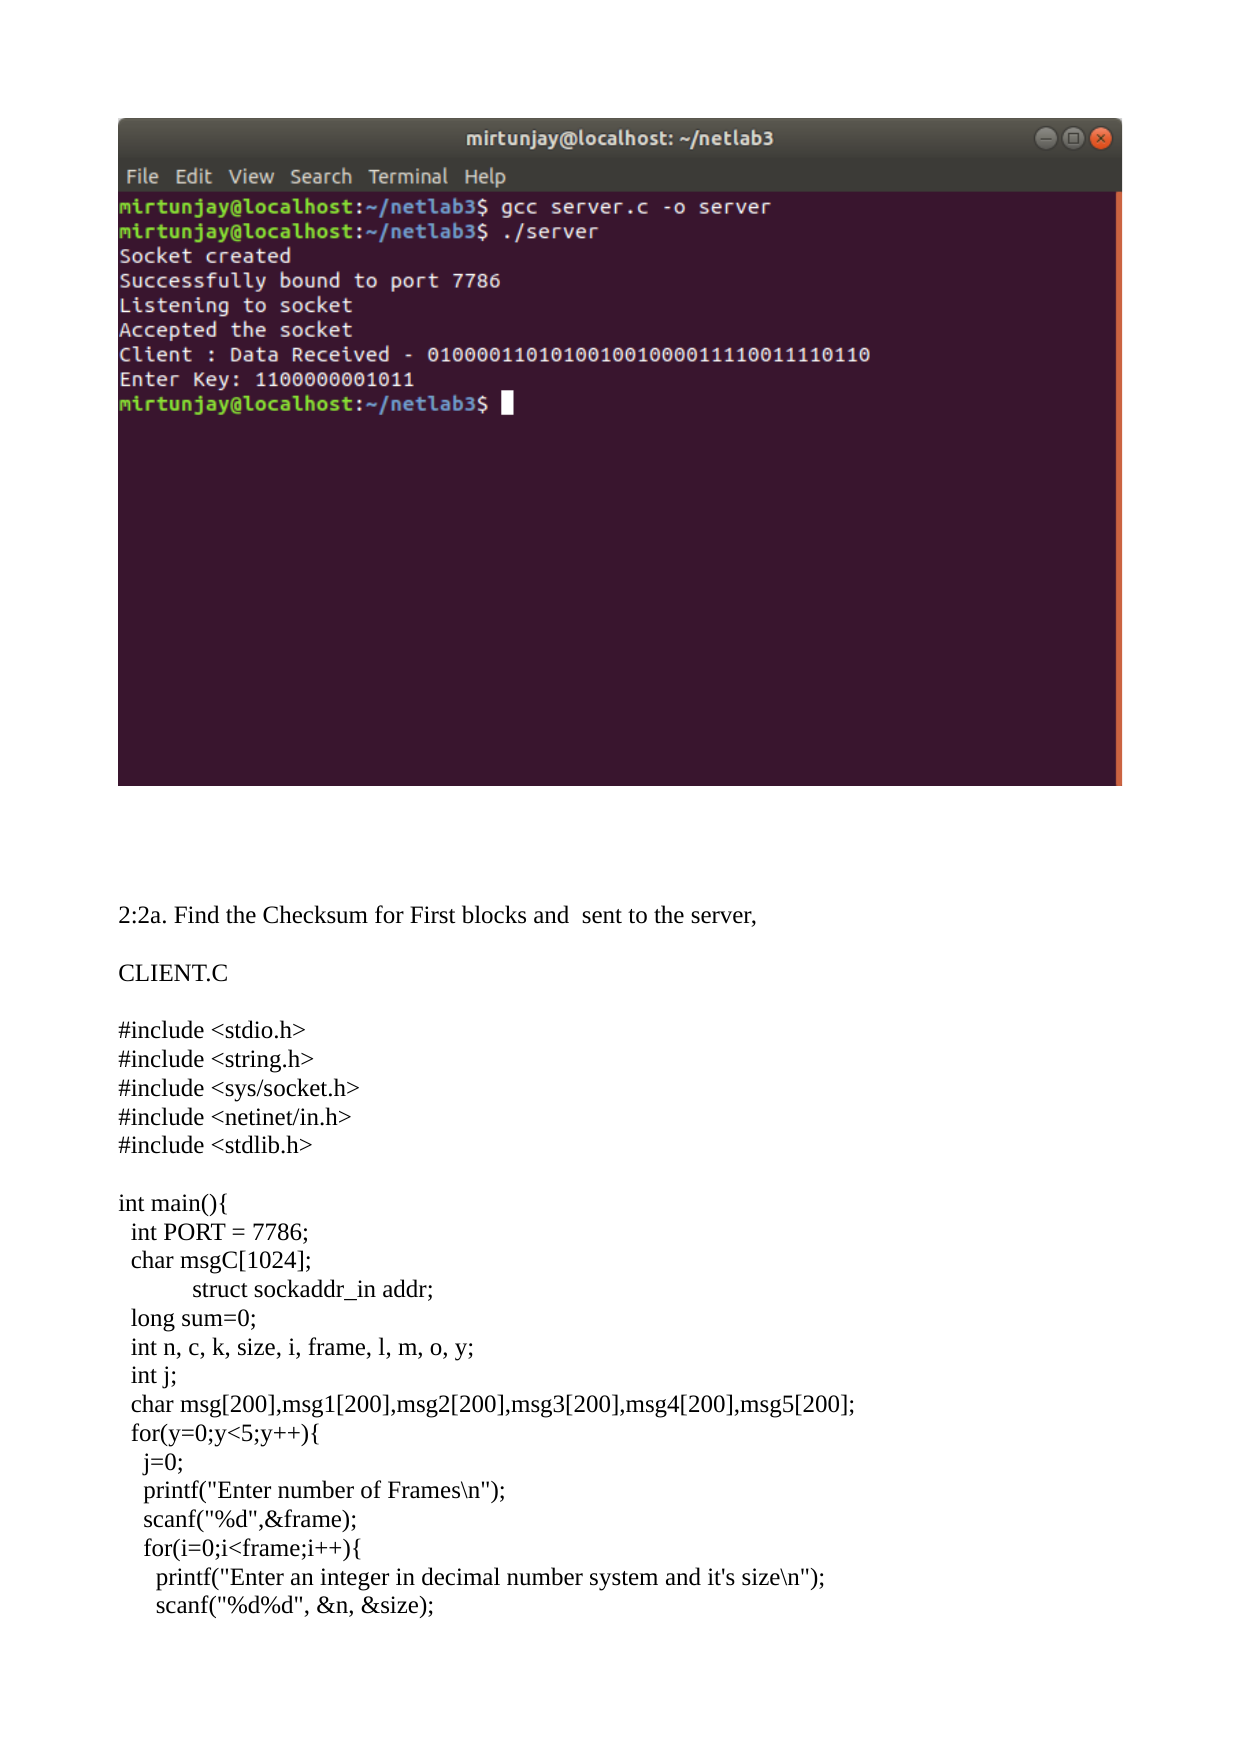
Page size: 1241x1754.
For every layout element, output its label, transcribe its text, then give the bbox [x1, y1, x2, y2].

text #include <string.h> [118, 1044, 1122, 1073]
text j=0; [118, 1447, 1122, 1476]
text struct sockaddr_in addr; [118, 1274, 1122, 1303]
text long sum=0; [118, 1303, 1122, 1332]
text #include <stdlib.h> [118, 1131, 1122, 1159]
text #include <netinet/in.h> [118, 1102, 1122, 1131]
text printf("Enter an integer in decimal number system and it's size\n"); [118, 1562, 1122, 1591]
text #include <sys/socket.h> [118, 1073, 1122, 1102]
text scanf("%d%d", &n, &size); [118, 1591, 1122, 1619]
text for(y=0;y<5;y++){ [118, 1418, 1122, 1447]
text 2:2a. Find the Checksum for First blocks and sent to the server, [118, 901, 1122, 929]
text scanf("%d",&frame); [118, 1504, 1122, 1533]
text int PORT = 7786; [118, 1217, 1122, 1246]
text char msgC[1024]; [118, 1246, 1122, 1274]
text for(i=0;i<frame;i++){ [118, 1533, 1122, 1562]
picture [118, 118, 1123, 786]
text printf("Enter number of Frames\n"); [118, 1476, 1122, 1504]
text char msg[200],msg1[200],msg2[200],msg3[200],msg4[200],msg5[200]; [118, 1389, 1122, 1418]
text int n, c, k, size, i, frame, l, m, o, y; [118, 1332, 1122, 1361]
text CLIENT.C [118, 958, 1122, 987]
text int main(){ [118, 1188, 1122, 1217]
text int j; [118, 1361, 1122, 1389]
text #include <stdio.h> [118, 1016, 1122, 1044]
